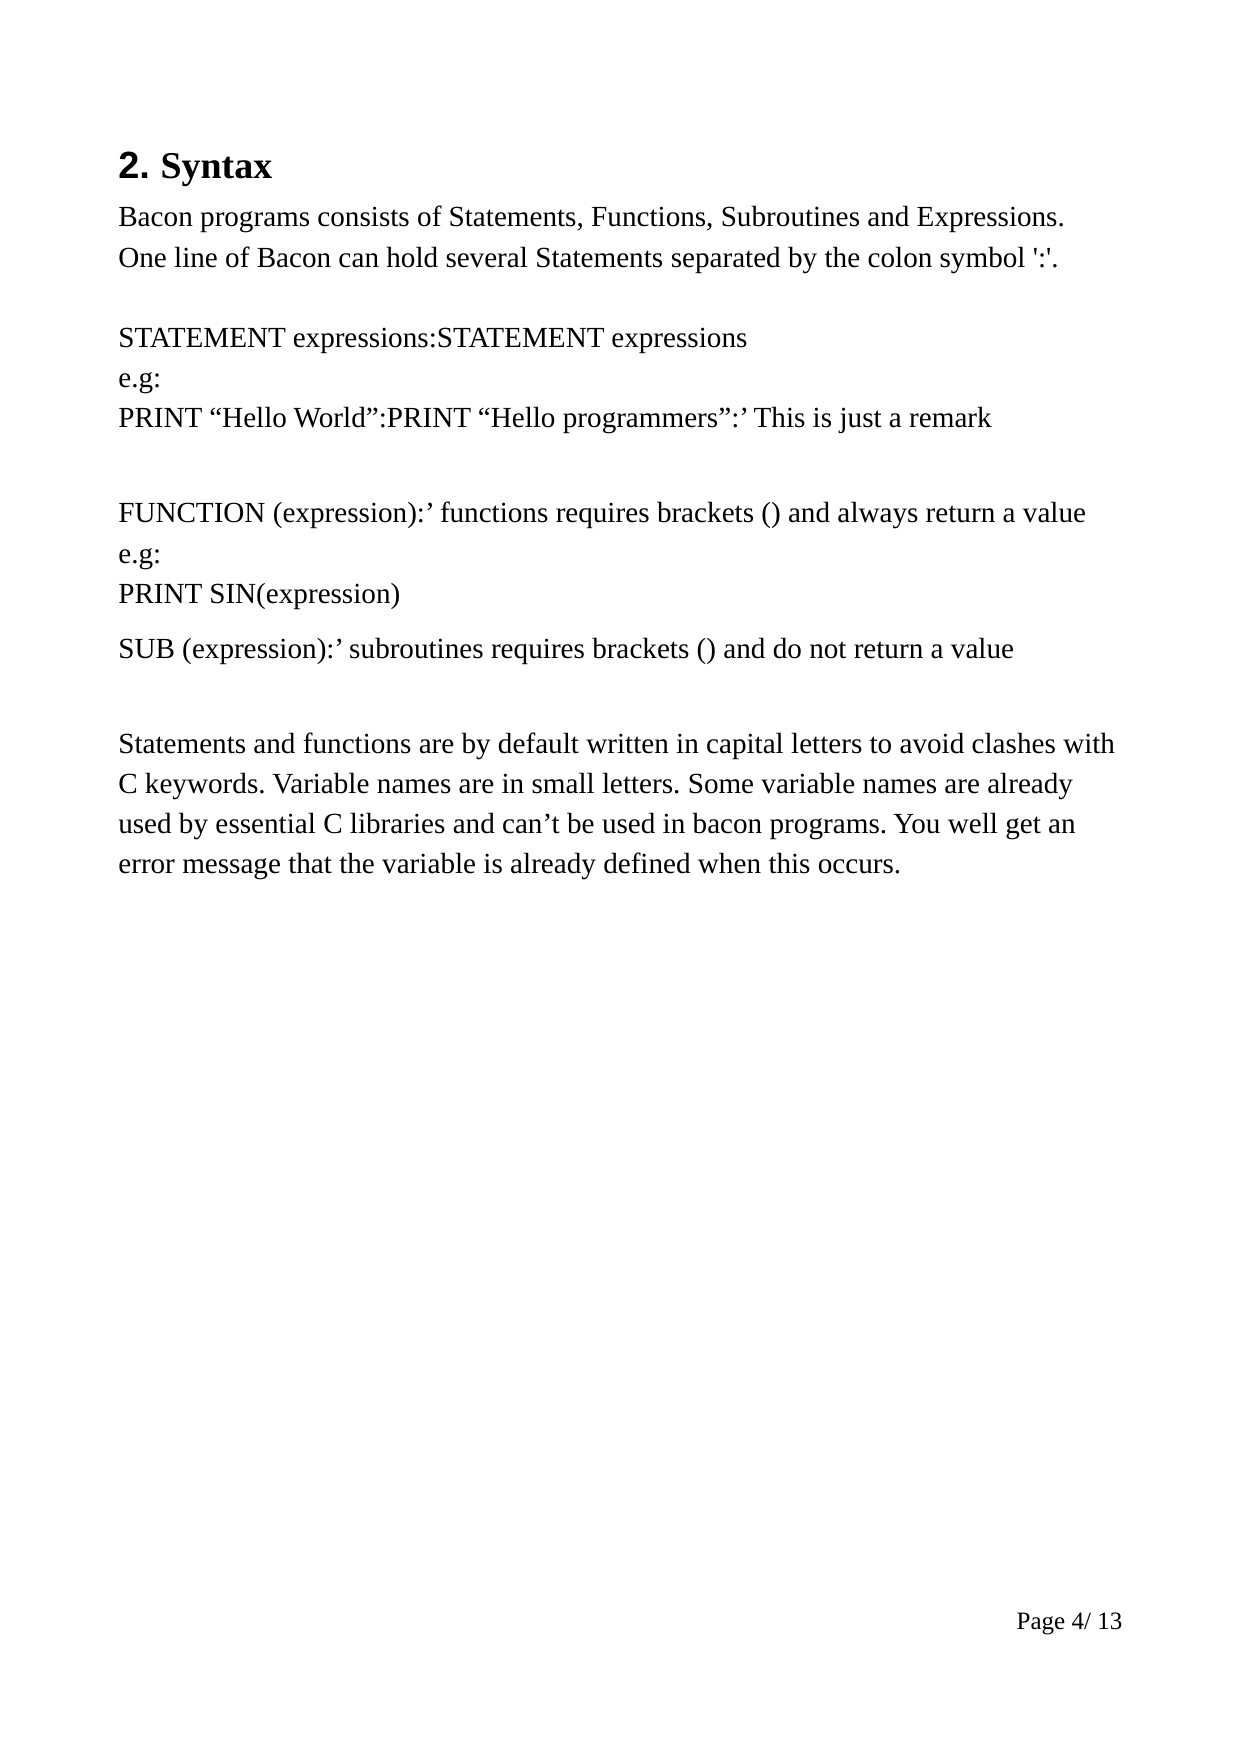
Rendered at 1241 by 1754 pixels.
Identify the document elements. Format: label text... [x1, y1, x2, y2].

text FUNCTION (expression):’ functions requires brackets () and always return a value e.g: PRINT SIN(expression) [118, 455, 1122, 609]
text SUB (expression):’ subroutines requires brackets () and do not return a value [118, 631, 1122, 664]
subtitle 2. Syntax [118, 143, 1122, 187]
text Bacon programs consists of Statements, Functions, Subroutines and Expressions. One line of Bacon can hold several Statements separated by the colon symbol ':'. STATEMENT expressions:STATEMENT expressions e.g: PRINT “Hello World”:PRINT “Hello programmers”:’ This is just a remark [118, 199, 1122, 434]
text Statements and functions are by default written in capital letters to avoid clashes with C keywords. Variable names are in small letters. Some variable names are already used by essential C libraries and can’t be used in bacon programs. You well get an error message that the variable is already defined when this occurs. [118, 686, 1122, 880]
